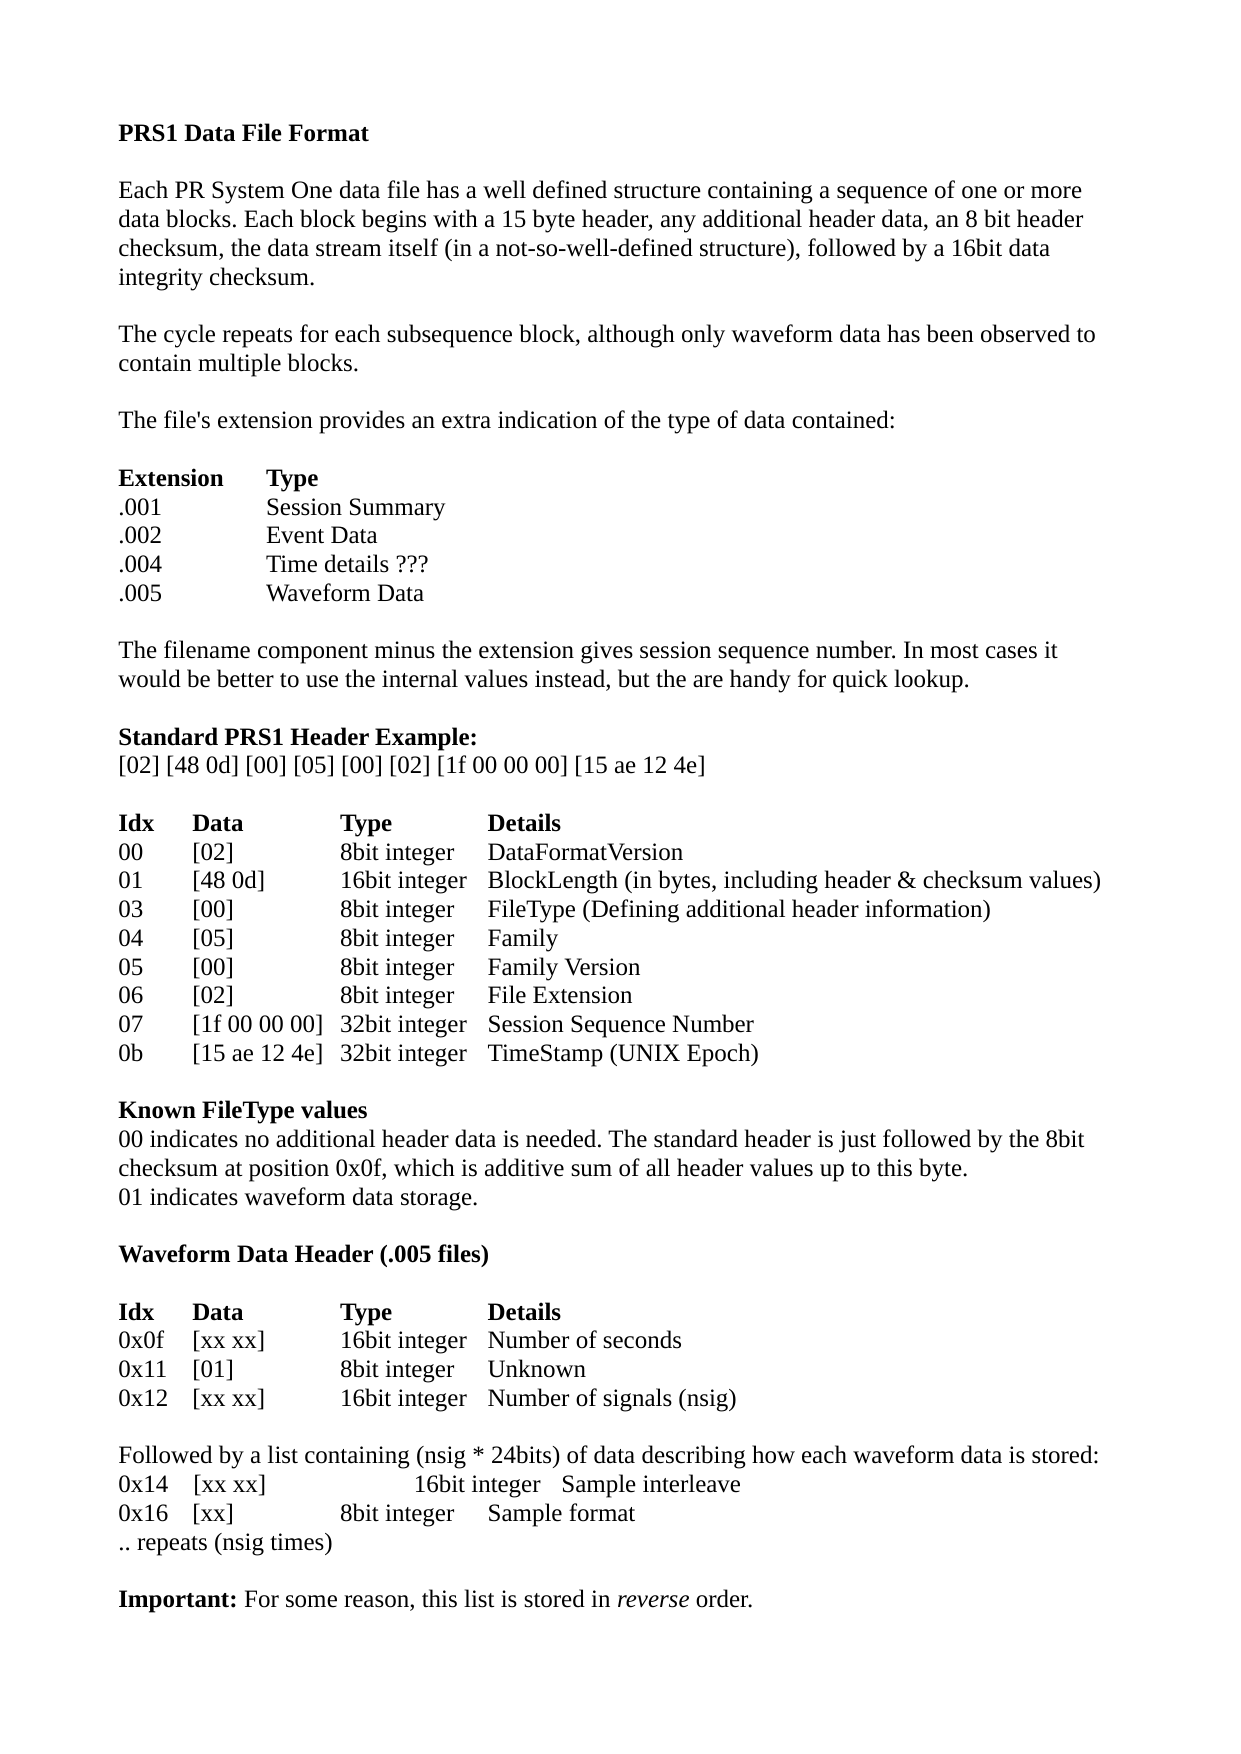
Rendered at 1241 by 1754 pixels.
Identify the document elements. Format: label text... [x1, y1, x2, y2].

text Followed by a list containing (nsig * 24bits) of data describing how each waveform data is stored: [118, 1441, 1122, 1469]
text [02] [48 0d] [00] [05] [00] [02] [1f 00 00 00] [15 ae 12 4e] [118, 751, 1122, 779]
text 0x11 [01] 8bit integer Unknown [118, 1354, 1122, 1383]
text .005 Waveform Data [118, 578, 1122, 607]
text Idx Data Type Details [118, 808, 1122, 837]
text 04 [05] 8bit integer Family [118, 923, 1122, 952]
text Standard PRS1 Header Example: [118, 722, 1122, 751]
text Each PR System One data file has a well defined structure containing a sequence of one or more data blocks. Each block begins with a 15 byte header, any additional header data, an 8 bit header checksum, the data stream itself (in a not-so-well-defined structure), followed by a 16bit data integrity checksum. [118, 176, 1122, 291]
text 01 [48 0d] 16bit integer BlockLength (in bytes, including header & checksum values) [118, 866, 1122, 894]
text Known FileType values [118, 1096, 1122, 1124]
text .002 Event Data [118, 521, 1122, 549]
text Important: For some reason, this list is stored in reverse order. [118, 1584, 1122, 1613]
text The filename component minus the extension gives session sequence number. In most cases it would be better to use the internal values instead, but the are handy for quick lookup. [118, 636, 1122, 693]
text 0x12 [xx xx] 16bit integer Number of signals (nsig) [118, 1383, 1122, 1412]
text 05 [00] 8bit integer Family Version [118, 952, 1122, 981]
text 0x0f [xx xx] 16bit integer Number of seconds [118, 1326, 1122, 1354]
text The file's extension provides an extra indication of the type of data contained: [118, 406, 1122, 434]
text 00 [02] 8bit integer DataFormatVersion [118, 837, 1122, 866]
text 0x14 [xx xx] 16bit integer Sample interleave [118, 1469, 1122, 1498]
text Waveform Data Header (.005 files) [118, 1239, 1122, 1268]
text 03 [00] 8bit integer FileType (Defining additional header information) [118, 894, 1122, 923]
text .004 Time details ??? [118, 549, 1122, 578]
text 06 [02] 8bit integer File Extension [118, 981, 1122, 1009]
text PRS1 Data File Format [118, 118, 1122, 147]
text .. repeats (nsig times) [118, 1527, 1122, 1556]
text .001 Session Summary [118, 492, 1122, 521]
text Idx Data Type Details [118, 1297, 1122, 1326]
text The cycle repeats for each subsequence block, although only waveform data has been observed to contain multiple blocks. [118, 319, 1122, 377]
text Extension Type [118, 463, 1122, 492]
text 01 indicates waveform data storage. [118, 1182, 1122, 1211]
text 0b [15 ae 12 4e] 32bit integer TimeStamp (UNIX Epoch) [118, 1038, 1122, 1067]
text 00 indicates no additional header data is needed. The standard header is just followed by the 8bit checksum at position 0x0f, which is additive sum of all header values up to this byte. [118, 1124, 1122, 1182]
text 07 [1f 00 00 00] 32bit integer Session Sequence Number [118, 1009, 1122, 1038]
text 0x16 [xx] 8bit integer Sample format [118, 1498, 1122, 1527]
